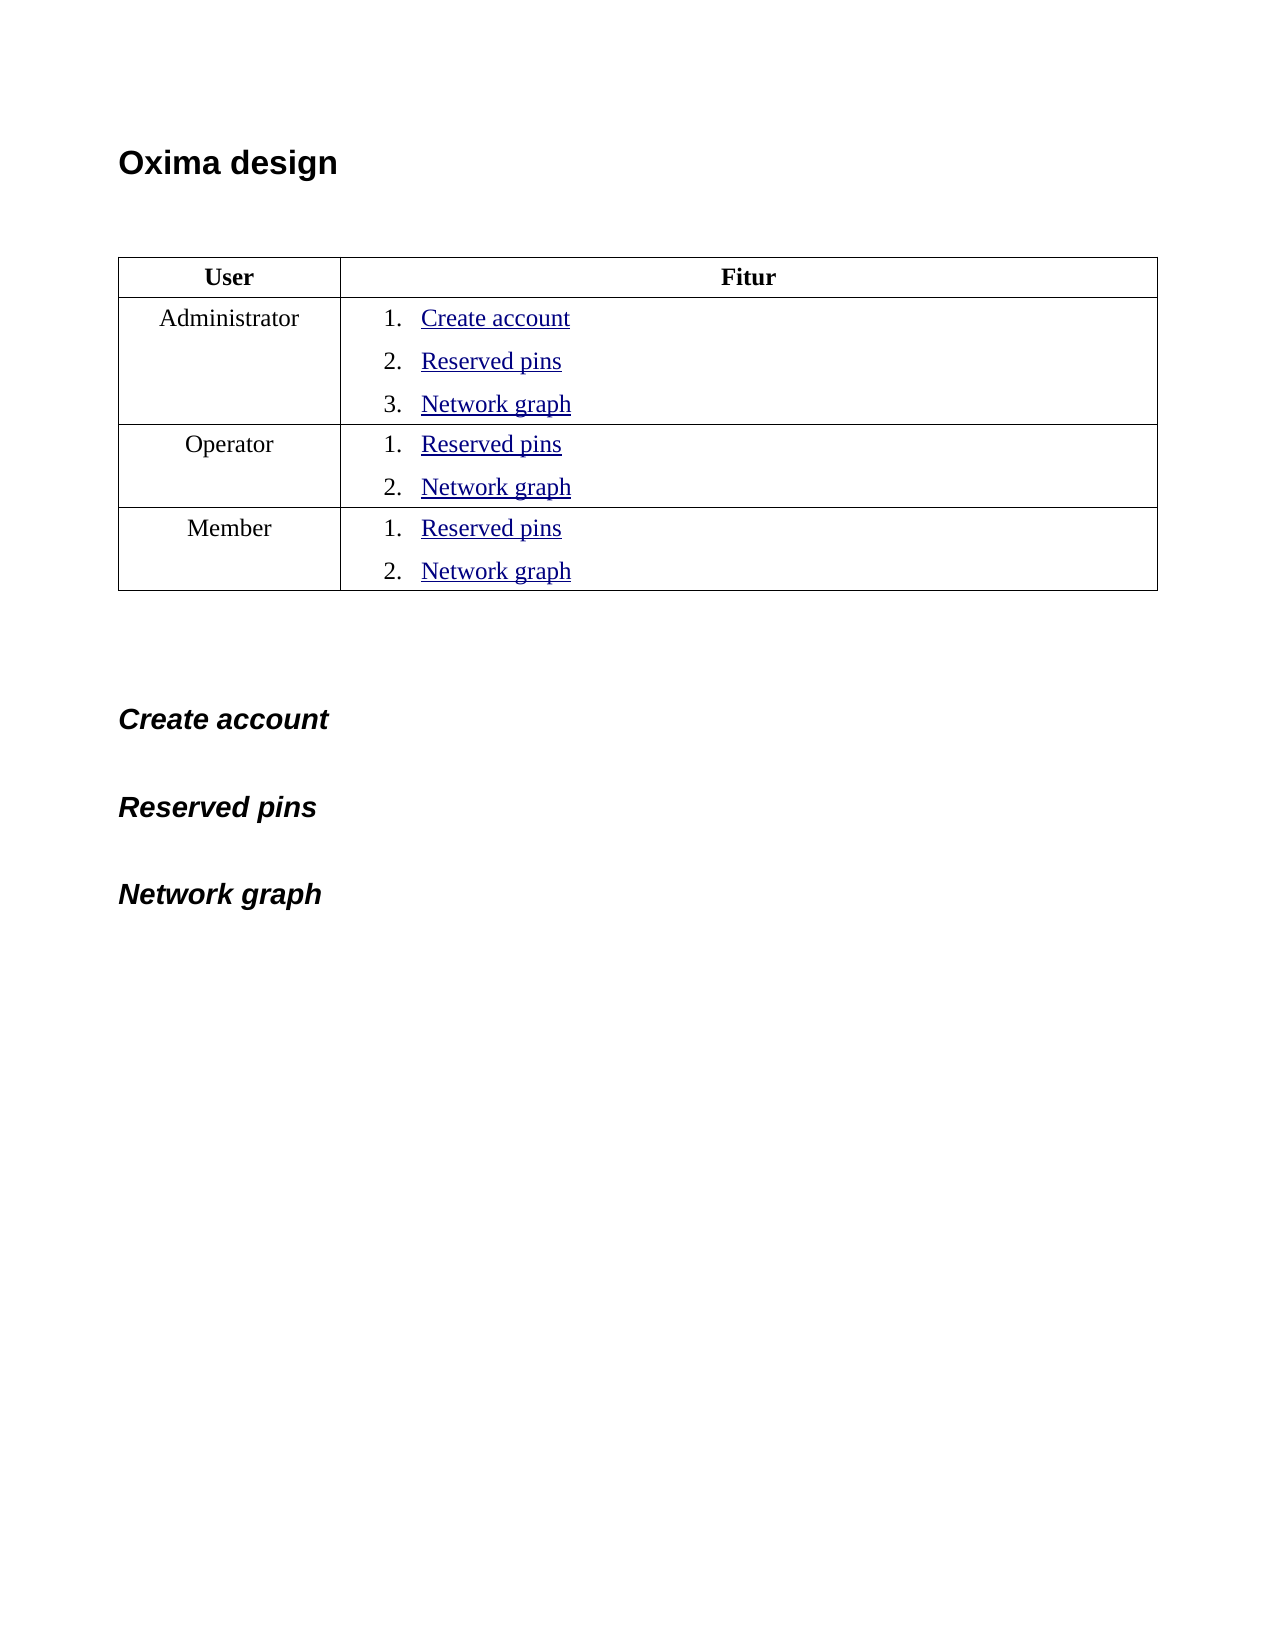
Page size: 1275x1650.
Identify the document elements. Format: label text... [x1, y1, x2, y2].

table_cell Reserved pins Network graph [341, 425, 1157, 507]
table_header Fitur [341, 258, 1157, 297]
table_cell Create account Reserved pins Network graph [341, 298, 1157, 423]
table_cell Member [119, 508, 340, 590]
subtitle Oxima design [118, 143, 1157, 182]
subtitle Create account [118, 702, 1157, 735]
subtitle Reserved pins [118, 789, 1157, 823]
subtitle Network graph [118, 877, 1157, 911]
table_cell Administrator [119, 298, 340, 423]
table_header User [119, 258, 340, 297]
table_cell Operator [119, 425, 340, 507]
table_cell Reserved pins Network graph [341, 508, 1157, 590]
